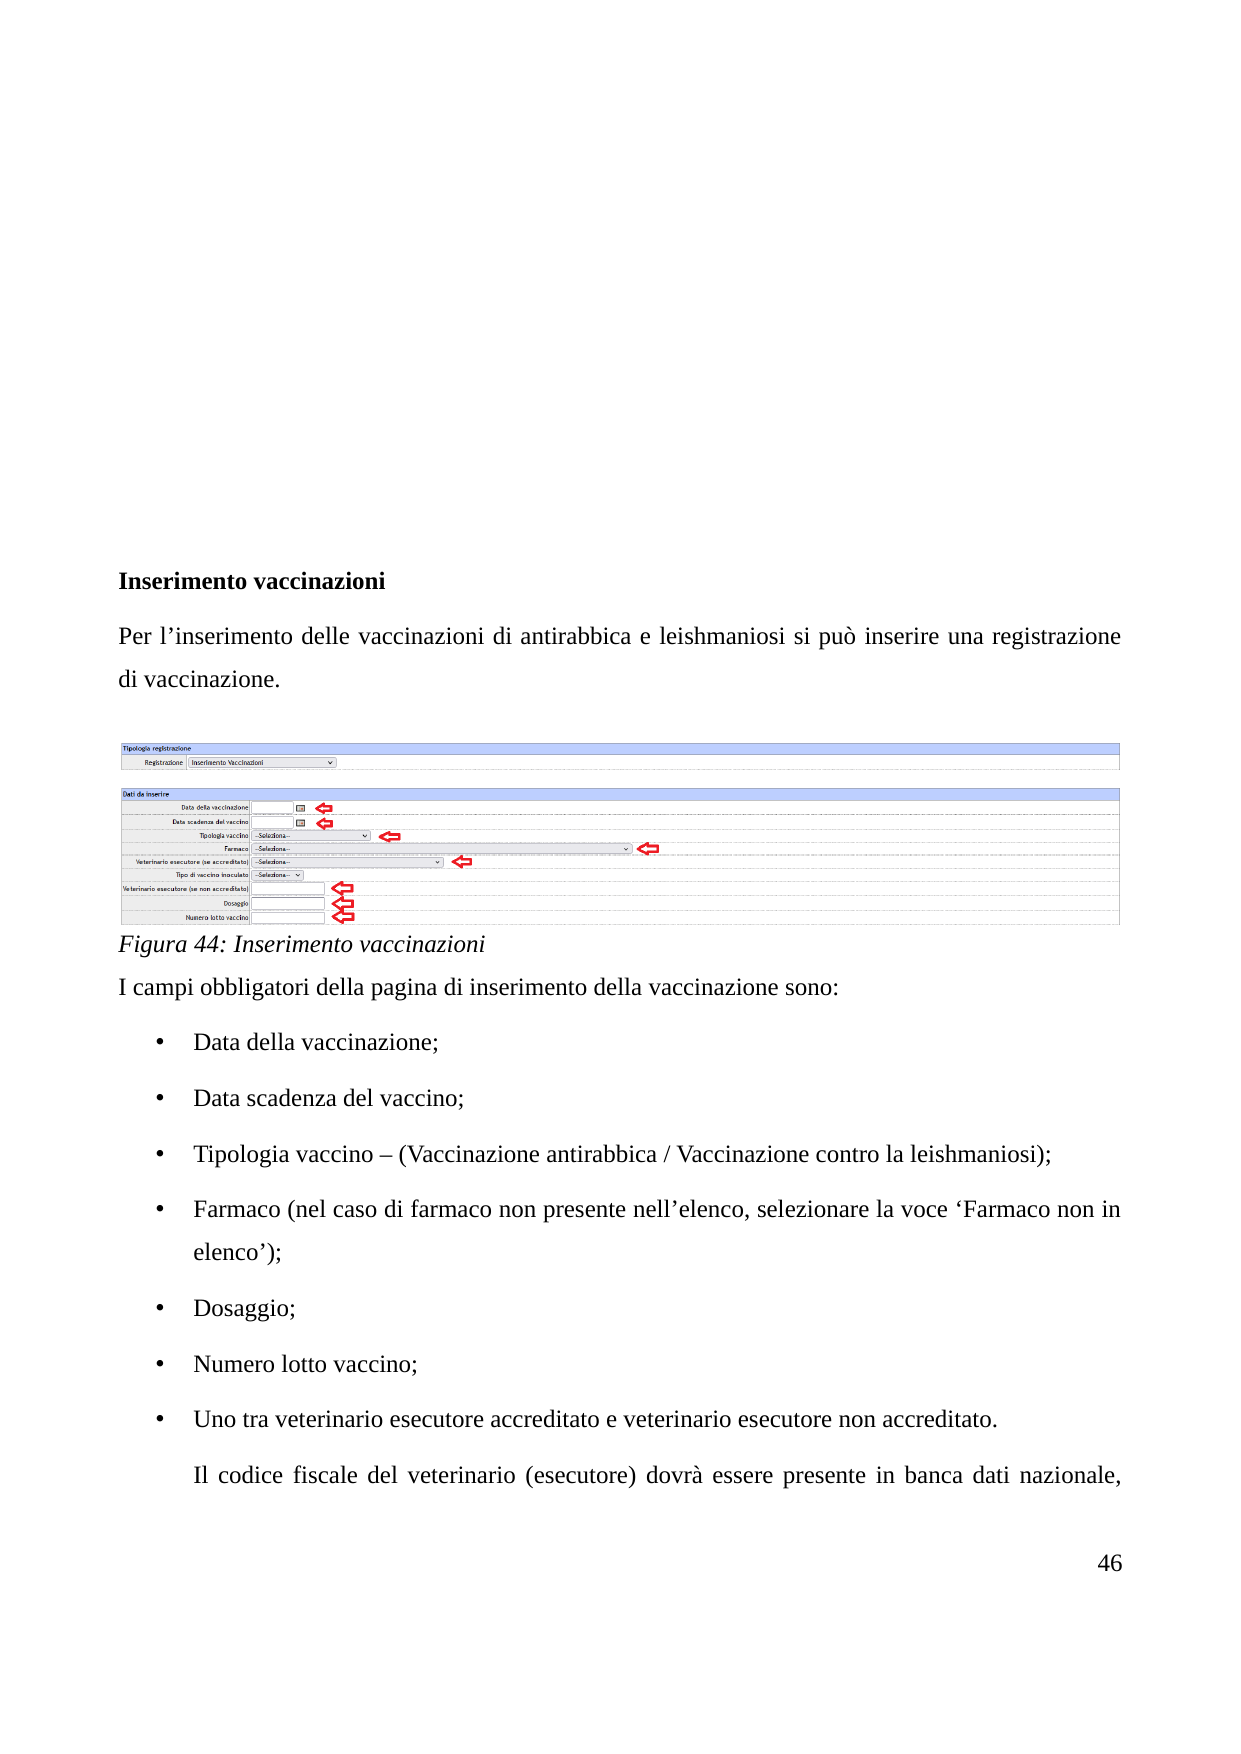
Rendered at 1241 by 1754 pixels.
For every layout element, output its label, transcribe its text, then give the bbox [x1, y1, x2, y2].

list Dosaggio; [156, 1293, 1122, 1322]
list Data scadenza del vaccino; [156, 1083, 1122, 1112]
list Il codice fiscale del veterinario (esecutore) dovrà essere presente in banca dati nazionale, [156, 1460, 1122, 1489]
text [118, 720, 1122, 732]
text I campi obbligatori della pagina di inserimento della vaccinazione sono: [118, 957, 1122, 1001]
text Per l’inserimento delle vaccinazioni di antirabbica e leishmaniosi si può inserire una registrazione di vaccinazione. [118, 621, 1122, 693]
list Farmaco (nel caso di farmaco non presente nell’elenco, selezionare la voce ‘Farmaco non in elenco’); [156, 1194, 1122, 1266]
list Numero lotto vaccino; [156, 1349, 1122, 1377]
text Inserimento vaccinazioni [118, 566, 1122, 594]
list Tipologia vaccino – (Vaccinazione antirabbica / Vaccinazione contro la leishmaniosi); [156, 1139, 1122, 1167]
list Data della vaccinazione; [156, 1027, 1122, 1056]
list Uno tra veterinario esecutore accreditato e veterinario esecutore non accreditato. [156, 1404, 1122, 1433]
text Figura 44: Inserimento vaccinazioni [118, 929, 1122, 957]
